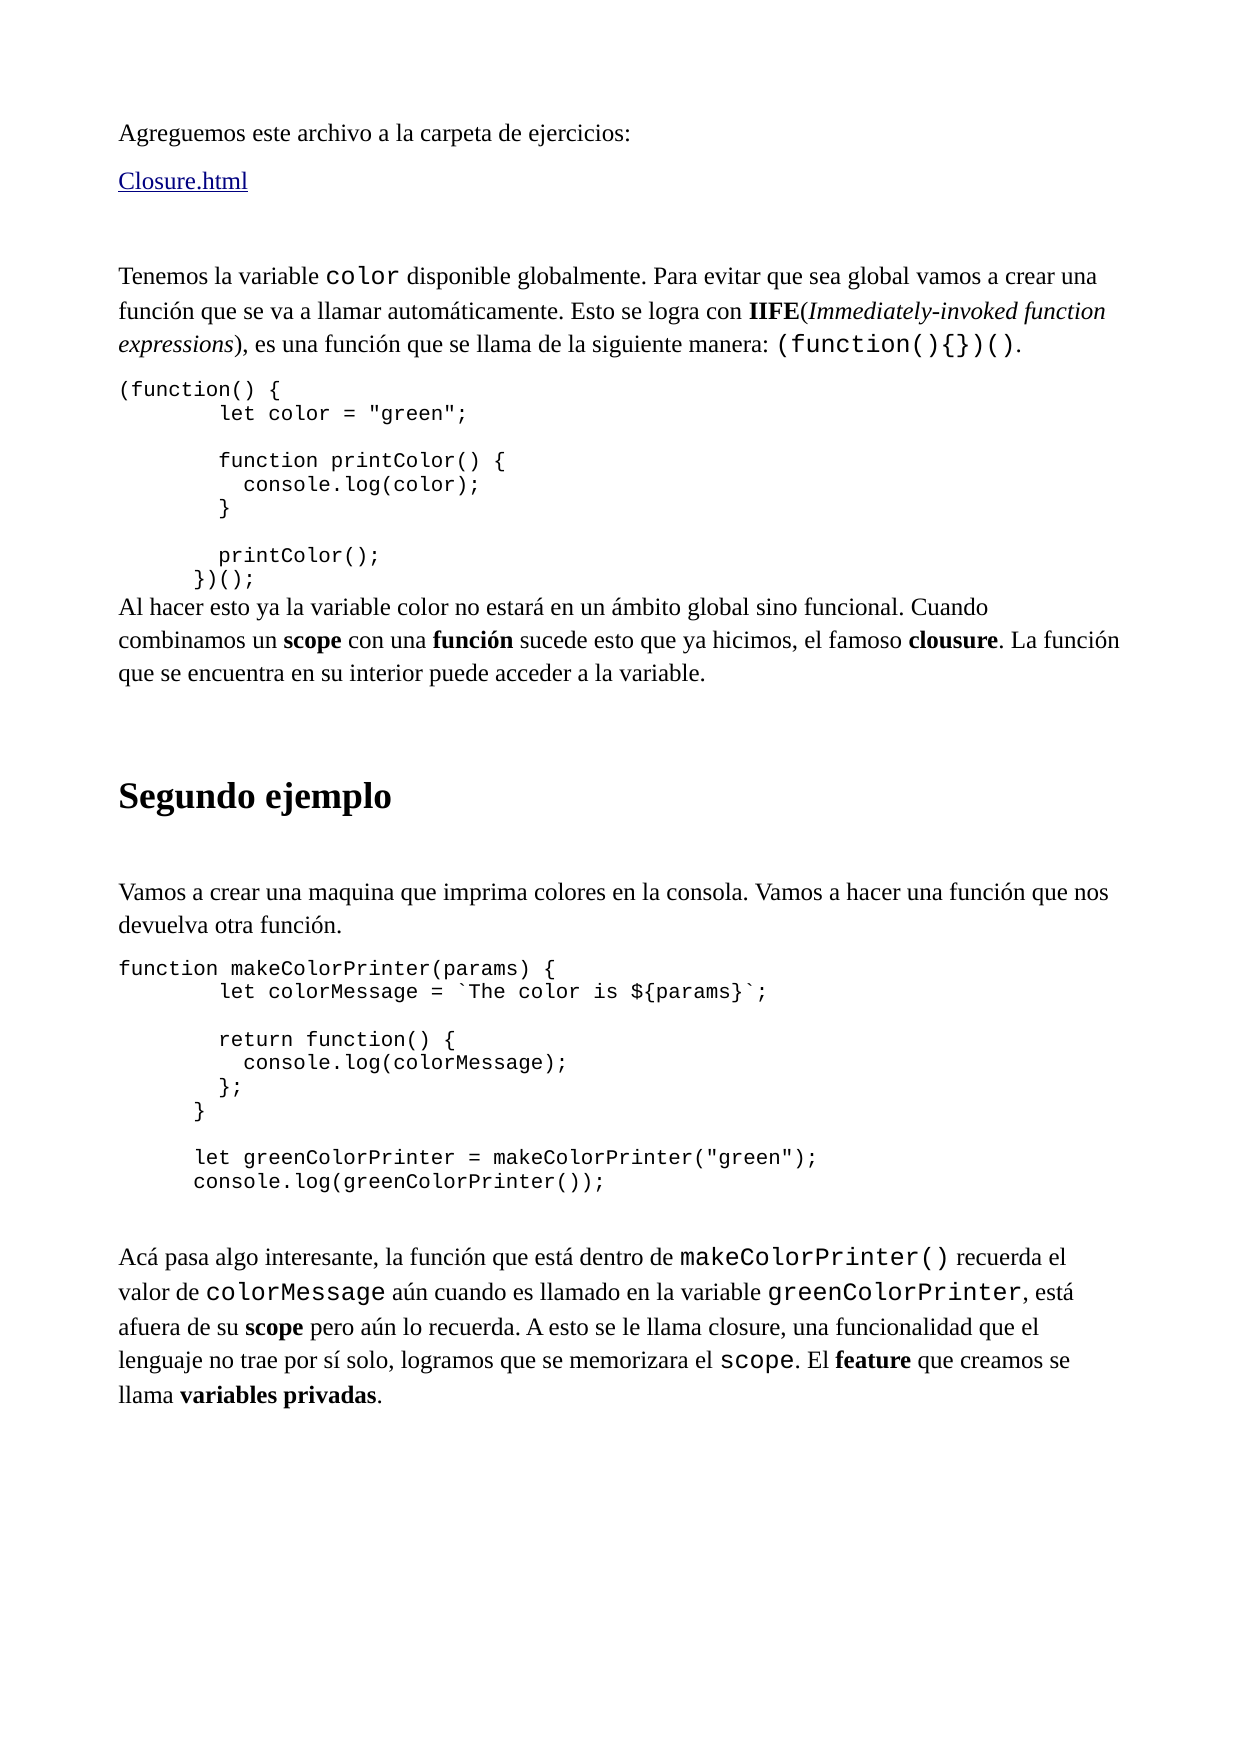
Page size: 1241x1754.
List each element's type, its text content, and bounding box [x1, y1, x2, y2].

subtitle Segundo ejemplo [118, 774, 1122, 817]
text console.log(colorMessage); [118, 1052, 1122, 1076]
text })(); [118, 568, 1122, 592]
text } [118, 1100, 1122, 1123]
text let color = "green"; [118, 403, 1122, 426]
text function printColor() { [118, 450, 1122, 474]
text ‌ [118, 213, 1122, 242]
text ‌ [118, 706, 1122, 734]
text let greenColorPrinter = makeColorPrinter("green"); [118, 1147, 1122, 1171]
text printColor(); [118, 544, 1122, 568]
text let colorMessage = `The color is ${params}`; [118, 981, 1122, 1005]
text }; [118, 1076, 1122, 1100]
text Vamos a crear una maquina que imprima colores en la consola. Vamos a hacer una función que nos devuelva otra función. [118, 877, 1122, 939]
text function makeColorPrinter(params) { [118, 958, 1122, 981]
text (function() { [118, 379, 1122, 403]
text ‌ [118, 1428, 1122, 1457]
text console.log(color); [118, 474, 1122, 497]
text ‌ [118, 1194, 1122, 1223]
text Acá pasa algo interesante, la función que está dentro de makeColorPrinter() recuerda el valor de colorMessage aún cuando es llamado en la variable greenColorPrinter, está afuera de su scope pero aún lo recuerda. A esto se le llama closure, una funcionalidad que el lenguaje no trae por sí solo, logramos que se memorizara el scope. El feature que creamos se llama variables privadas. [118, 1242, 1122, 1409]
text } [118, 497, 1122, 521]
text return function() { [118, 1029, 1122, 1052]
text console.log(greenColorPrinter()); [118, 1171, 1122, 1194]
text Closure.html [118, 166, 1122, 194]
text Agreguemos este archivo a la carpeta de ejercicios: [118, 118, 1122, 147]
text ‌ [118, 829, 1122, 858]
text Al hacer esto ya la variable color no estará en un ámbito global sino funcional. Cuando combinamos un scope con una función sucede esto que ya hicimos, el famoso clousure. La función que se encuentra en su interior puede acceder a la variable. [118, 592, 1122, 687]
text Tenemos la variable color disponible globalmente. Para evitar que sea global vamos a crear una función que se va a llamar automáticamente. Esto se logra con IIFE(Immediately-invoked function expressions), es una función que se llama de la siguiente manera: (function(){})(). [118, 261, 1122, 360]
